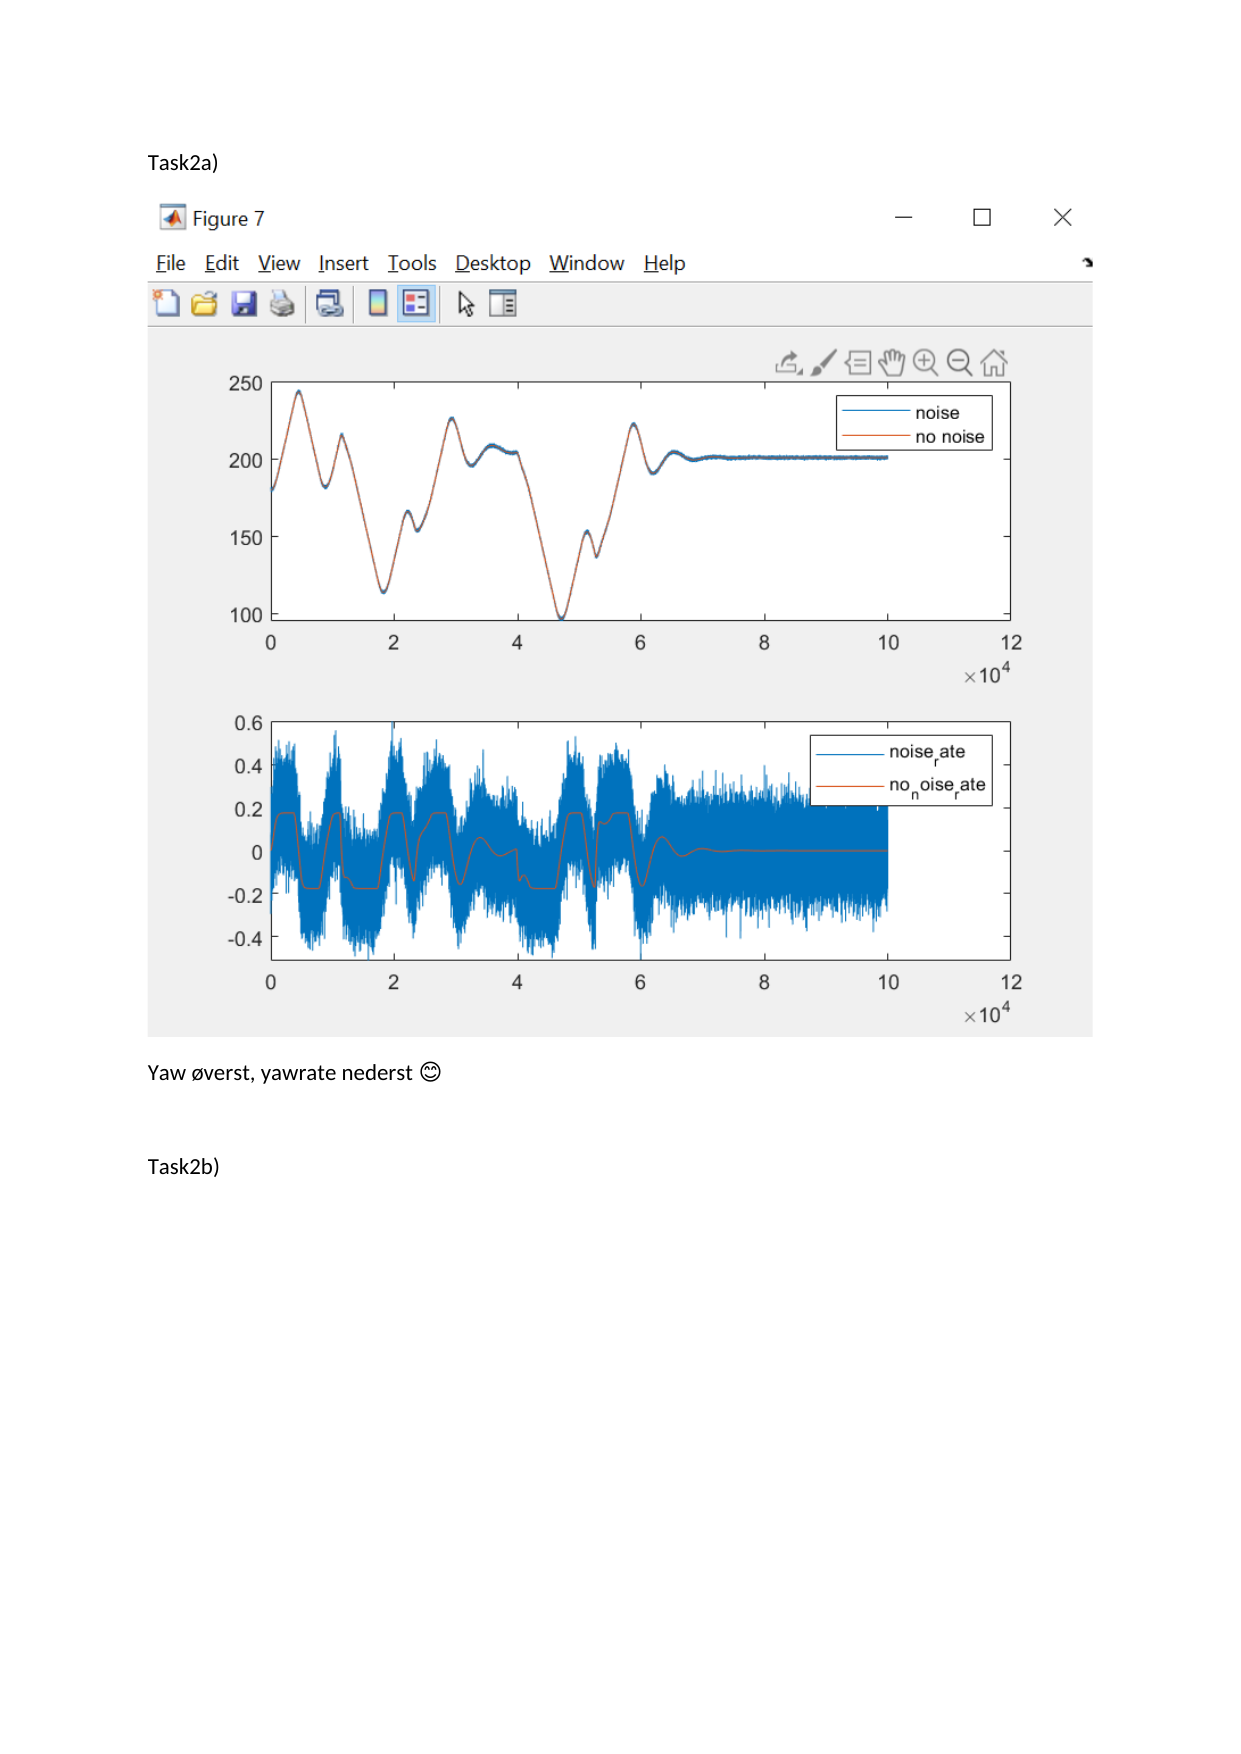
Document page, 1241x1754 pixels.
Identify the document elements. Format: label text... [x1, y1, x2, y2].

text Yaw øverst, yawrate nederst 😊 [148, 1056, 1093, 1087]
text Task2a) [148, 148, 1093, 176]
text Task2b) [148, 1152, 1093, 1180]
